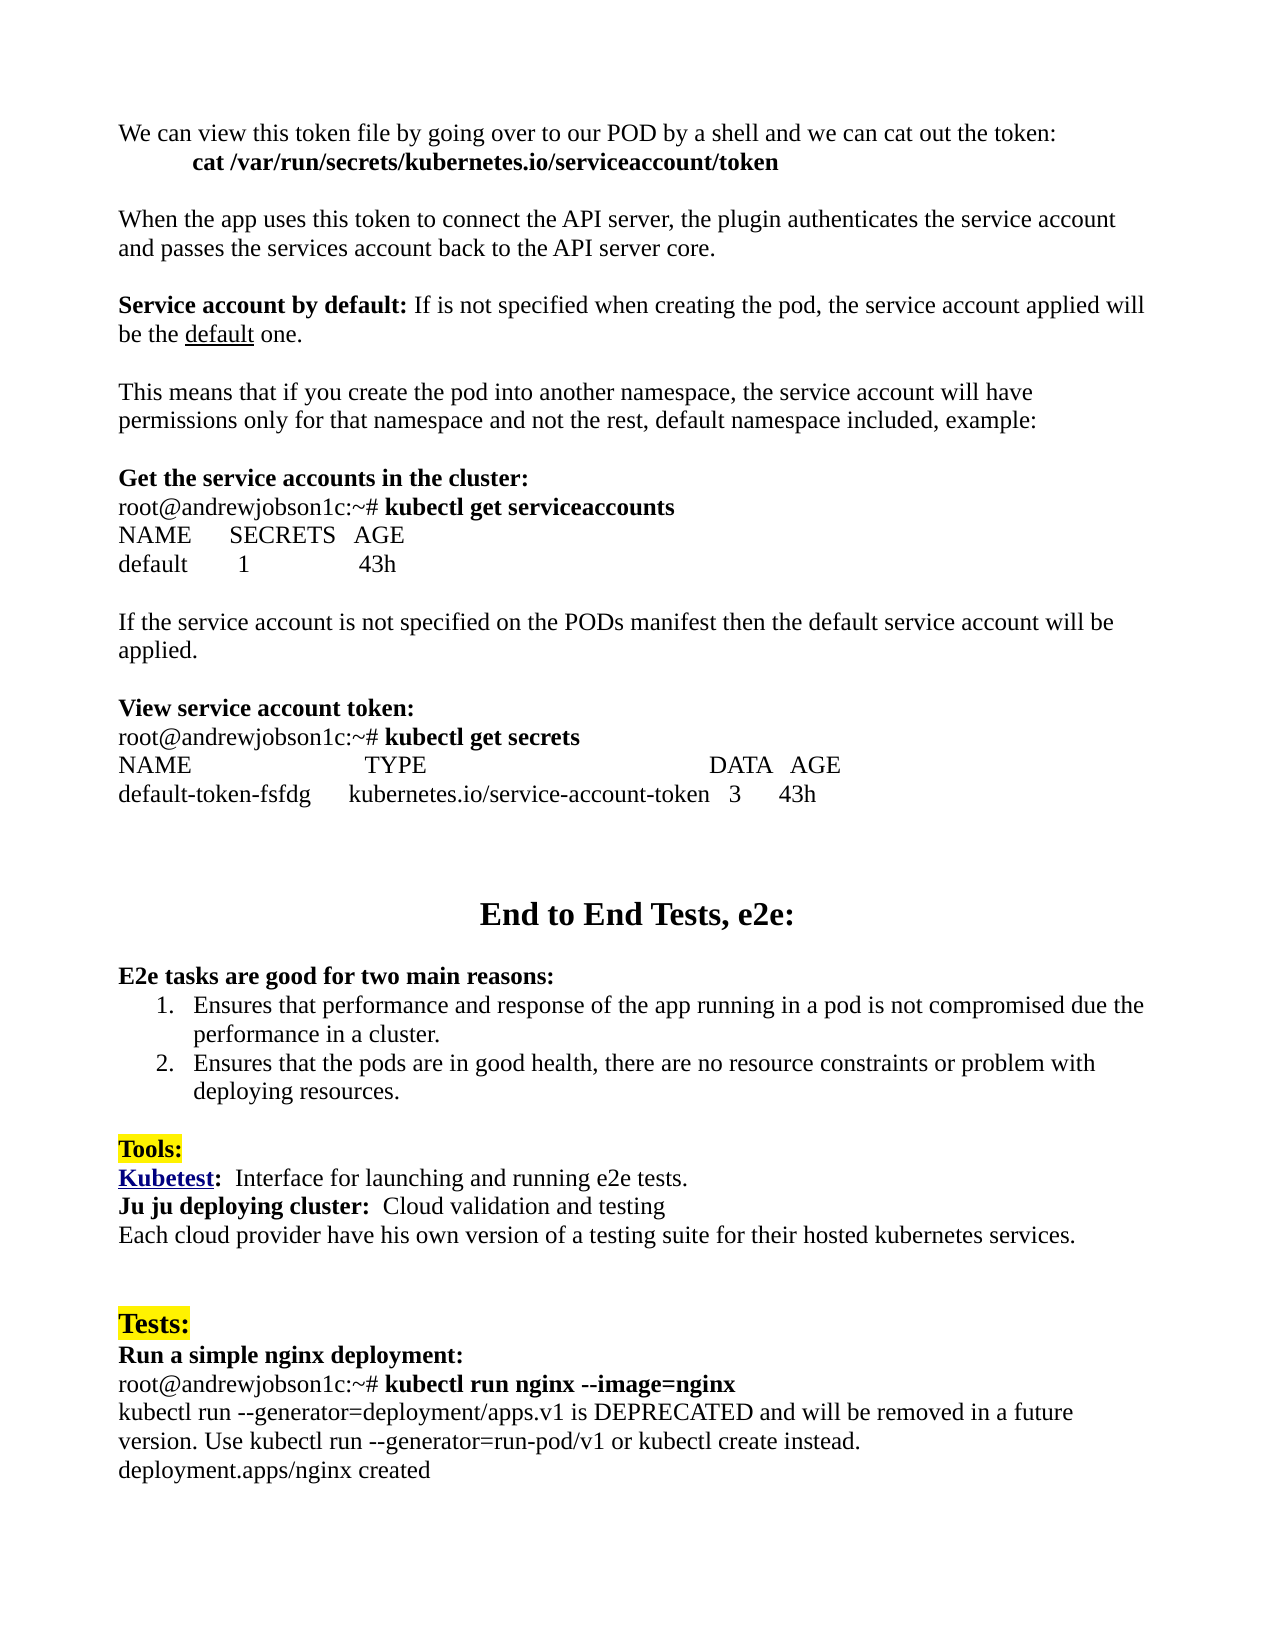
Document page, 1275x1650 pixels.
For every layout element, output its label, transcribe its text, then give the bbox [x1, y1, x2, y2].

text NAME TYPE DATA AGE [118, 751, 1157, 779]
text deployment.apps/nginx created [118, 1455, 1157, 1484]
text E2e tasks are good for two main reasons: [118, 961, 1157, 990]
list Ensures that the pods are in good health, there are no resource constraints or problem with deploying resources. [156, 1048, 1157, 1105]
text Run a simple nginx deployment: [118, 1340, 1157, 1369]
text cat /var/run/secrets/kubernetes.io/serviceaccount/token [118, 147, 1157, 176]
text End to End Tests, e2e: [118, 894, 1157, 933]
text Service account by default: If is not specified when creating the pod, the service account applied will be the default one. [118, 291, 1157, 348]
text NAME SECRETS AGE [118, 521, 1157, 549]
text If the service account is not specified on the PODs manifest then the default service account will be applied. [118, 607, 1157, 664]
text default 1 43h [118, 549, 1157, 578]
text default-token-fsfdg kubernetes.io/service-account-token 3 43h [118, 779, 1157, 808]
text root@andrewjobson1c:~# kubectl get serviceaccounts [118, 492, 1157, 521]
text We can view this token file by going over to our POD by a shell and we can cat out the token: [118, 118, 1157, 147]
text root@andrewjobson1c:~# kubectl run nginx --image=nginx [118, 1369, 1157, 1397]
text Tests: [118, 1306, 1157, 1340]
text kubectl run --generator=deployment/apps.v1 is DEPRECATED and will be removed in a future version. Use kubectl run --generator=run-pod/v1 or kubectl create instead. [118, 1397, 1157, 1455]
text Ju ju deploying cluster: Cloud validation and testing [118, 1191, 1157, 1220]
text Kubetest: Interface for launching and running e2e tests. [118, 1163, 1157, 1191]
text Get the service accounts in the cluster: [118, 463, 1157, 492]
text View service account token: [118, 693, 1157, 722]
text Tools: [118, 1134, 1157, 1163]
text This means that if you create the pod into another namespace, the service account will have permissions only for that namespace and not the rest, default namespace included, example: [118, 377, 1157, 434]
text Each cloud provider have his own version of a testing suite for their hosted kubernetes services. [118, 1220, 1157, 1249]
text When the app uses this token to connect the API server, the plugin authenticates the service account and passes the services account back to the API server core. [118, 204, 1157, 262]
list Ensures that performance and response of the app running in a pod is not compromised due the performance in a cluster. [156, 990, 1157, 1048]
text root@andrewjobson1c:~# kubectl get secrets [118, 722, 1157, 751]
